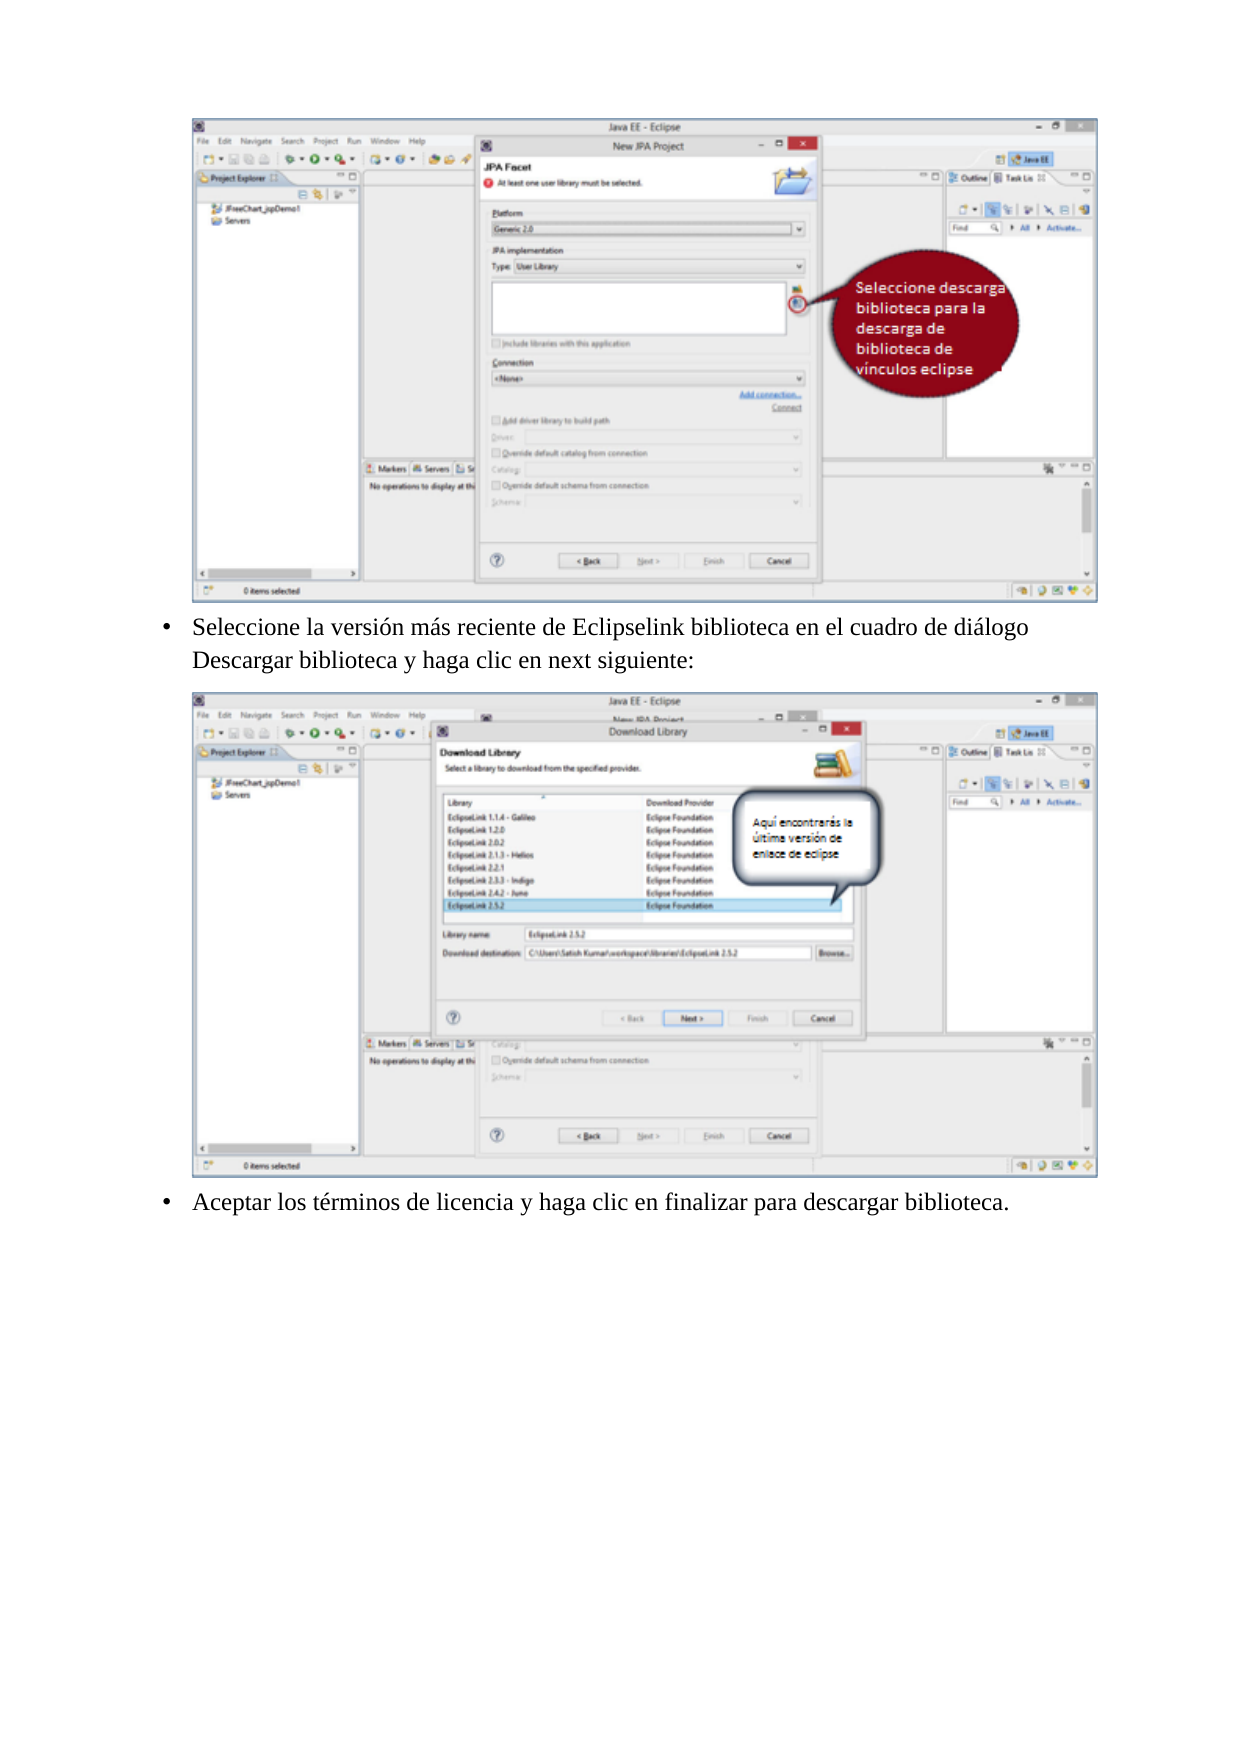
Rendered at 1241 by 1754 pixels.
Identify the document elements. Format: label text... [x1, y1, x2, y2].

picture [191, 692, 1098, 1178]
list Seleccione la versión más reciente de Eclipselink biblioteca en el cuadro de diálogo Descargar biblioteca y haga clic en next siguiente: [162, 612, 1122, 674]
list Aceptar los términos de licencia y haga clic en finalizar para descargar biblioteca. [162, 1187, 1122, 1216]
picture [191, 118, 1098, 603]
